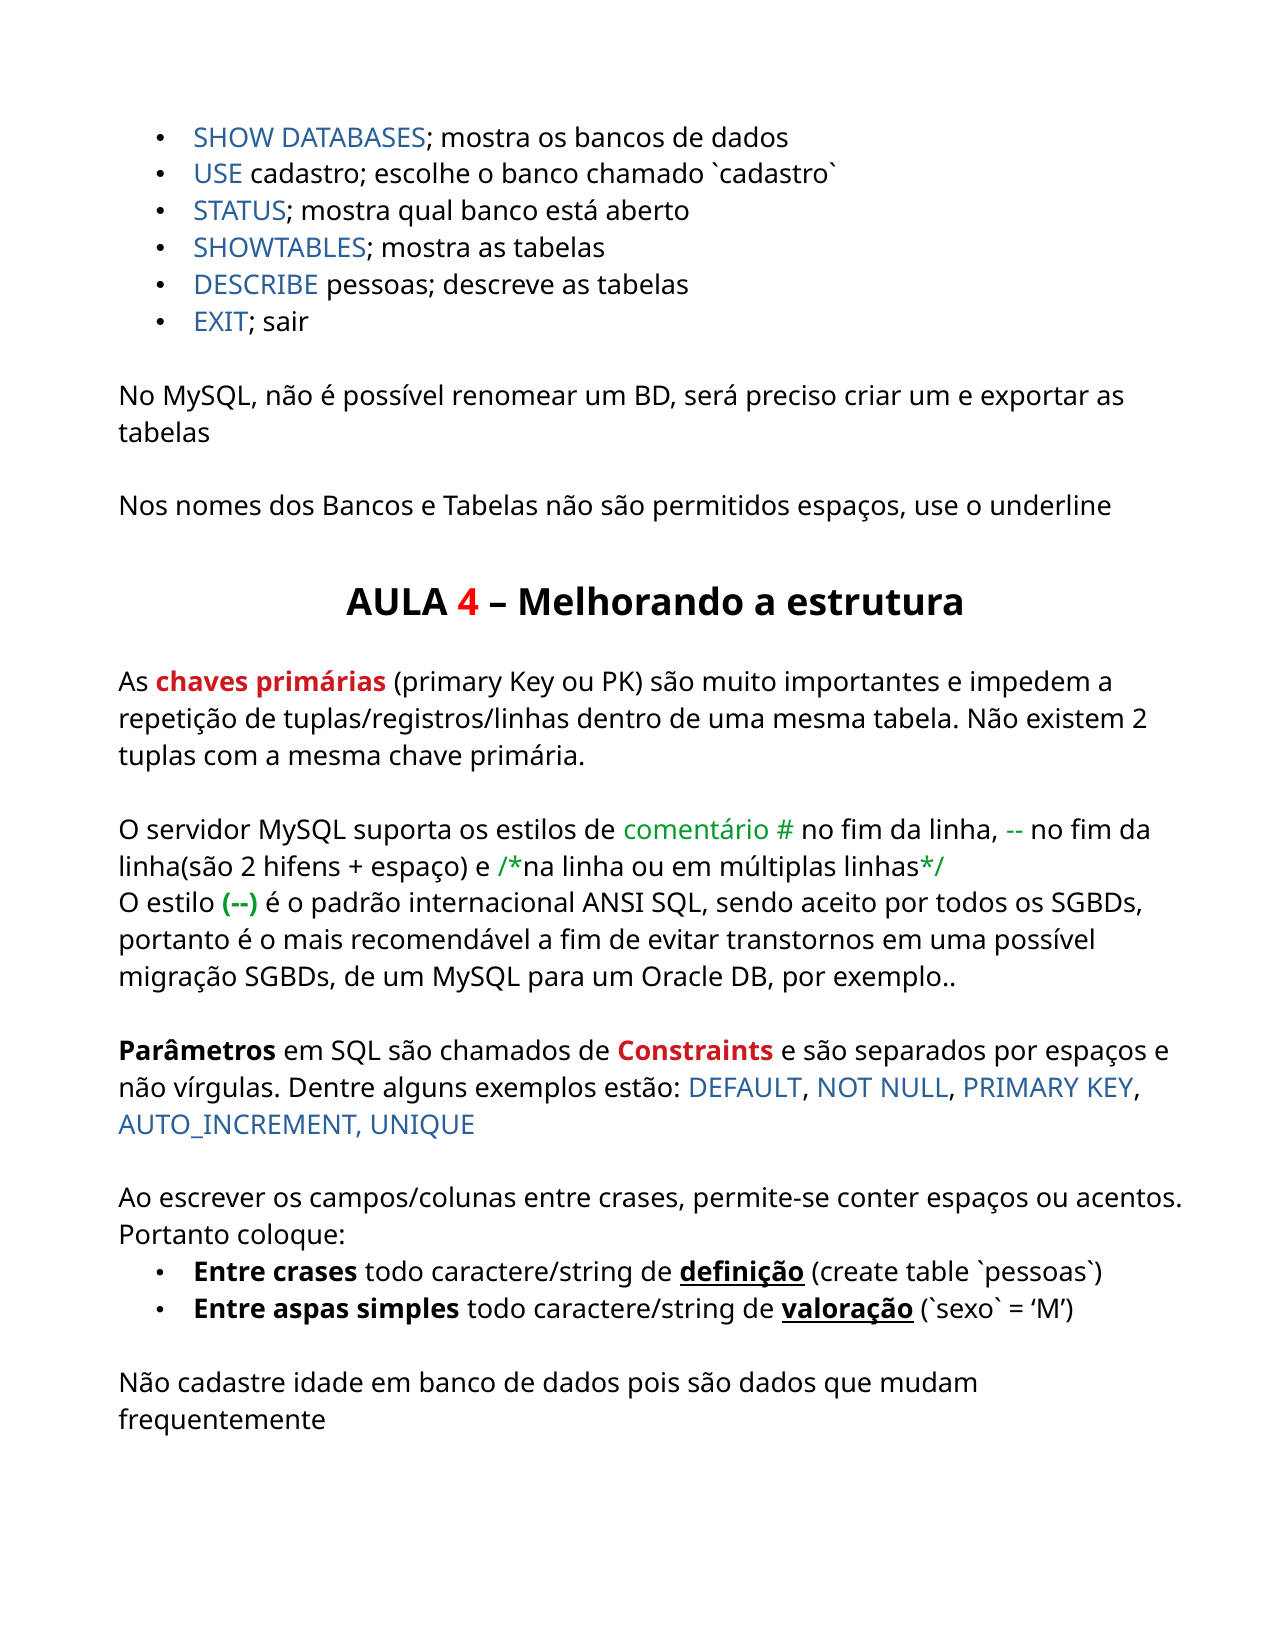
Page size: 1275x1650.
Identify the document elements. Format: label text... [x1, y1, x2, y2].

list SHOWTABLES; mostra as tabelas [156, 229, 1193, 266]
list STATUS; mostra qual banco está aberto [156, 192, 1193, 229]
text Ao escrever os campos/colunas entre crases, permite-se conter espaços ou acentos. Portanto coloque: [118, 1179, 1193, 1253]
text Parâmetros em SQL são chamados de Constraints e são separados por espaços e não vírgulas. Dentre alguns exemplos estão: DEFAULT, NOT NULL, PRIMARY KEY, AUTO_INCREMENT, UNIQUE [118, 1031, 1193, 1142]
list Entre aspas simples todo caractere/string de valoração (`sexo` = ‘M’) [156, 1289, 1193, 1326]
list EXIT; sair [156, 302, 1193, 339]
list USE cadastro; escolhe o banco chamado `cadastro` [156, 155, 1193, 192]
text O estilo (--) é o padrão internacional ANSI SQL, sendo aceito por todos os SGBDs, portanto é o mais recomendável a fim de evitar transtornos em uma possível migração SGBDs, de um MySQL para um Oracle DB, por exemplo.. [118, 884, 1193, 994]
text Nos nomes dos Bancos e Tabelas não são permitidos espaços, use o underline [118, 487, 1193, 524]
text O servidor MySQL suporta os estilos de comentário # no fim da linha, -- no fim da linha(são 2 hifens + espaço) e /*na linha ou em múltiplas linhas*/ [118, 810, 1193, 884]
list DESCRIBE pessoas; descreve as tabelas [156, 266, 1193, 302]
text AULA 4 – Melhorando a estrutura [118, 575, 1193, 626]
text No MySQL, não é possível renomear um BD, será preciso criar um e exportar as tabelas [118, 376, 1193, 450]
text As chaves primárias (primary Key ou PK) são muito importantes e impedem a repetição de tuplas/registros/linhas dentro de uma mesma tabela. Não existem 2 tuplas com a mesma chave primária. [118, 663, 1193, 773]
list SHOW DATABASES; mostra os bancos de dados [156, 118, 1193, 155]
text Não cadastre idade em banco de dados pois são dados que mudam frequentemente [118, 1363, 1193, 1437]
list Entre crases todo caractere/string de definição (create table `pessoas`) [156, 1253, 1193, 1289]
